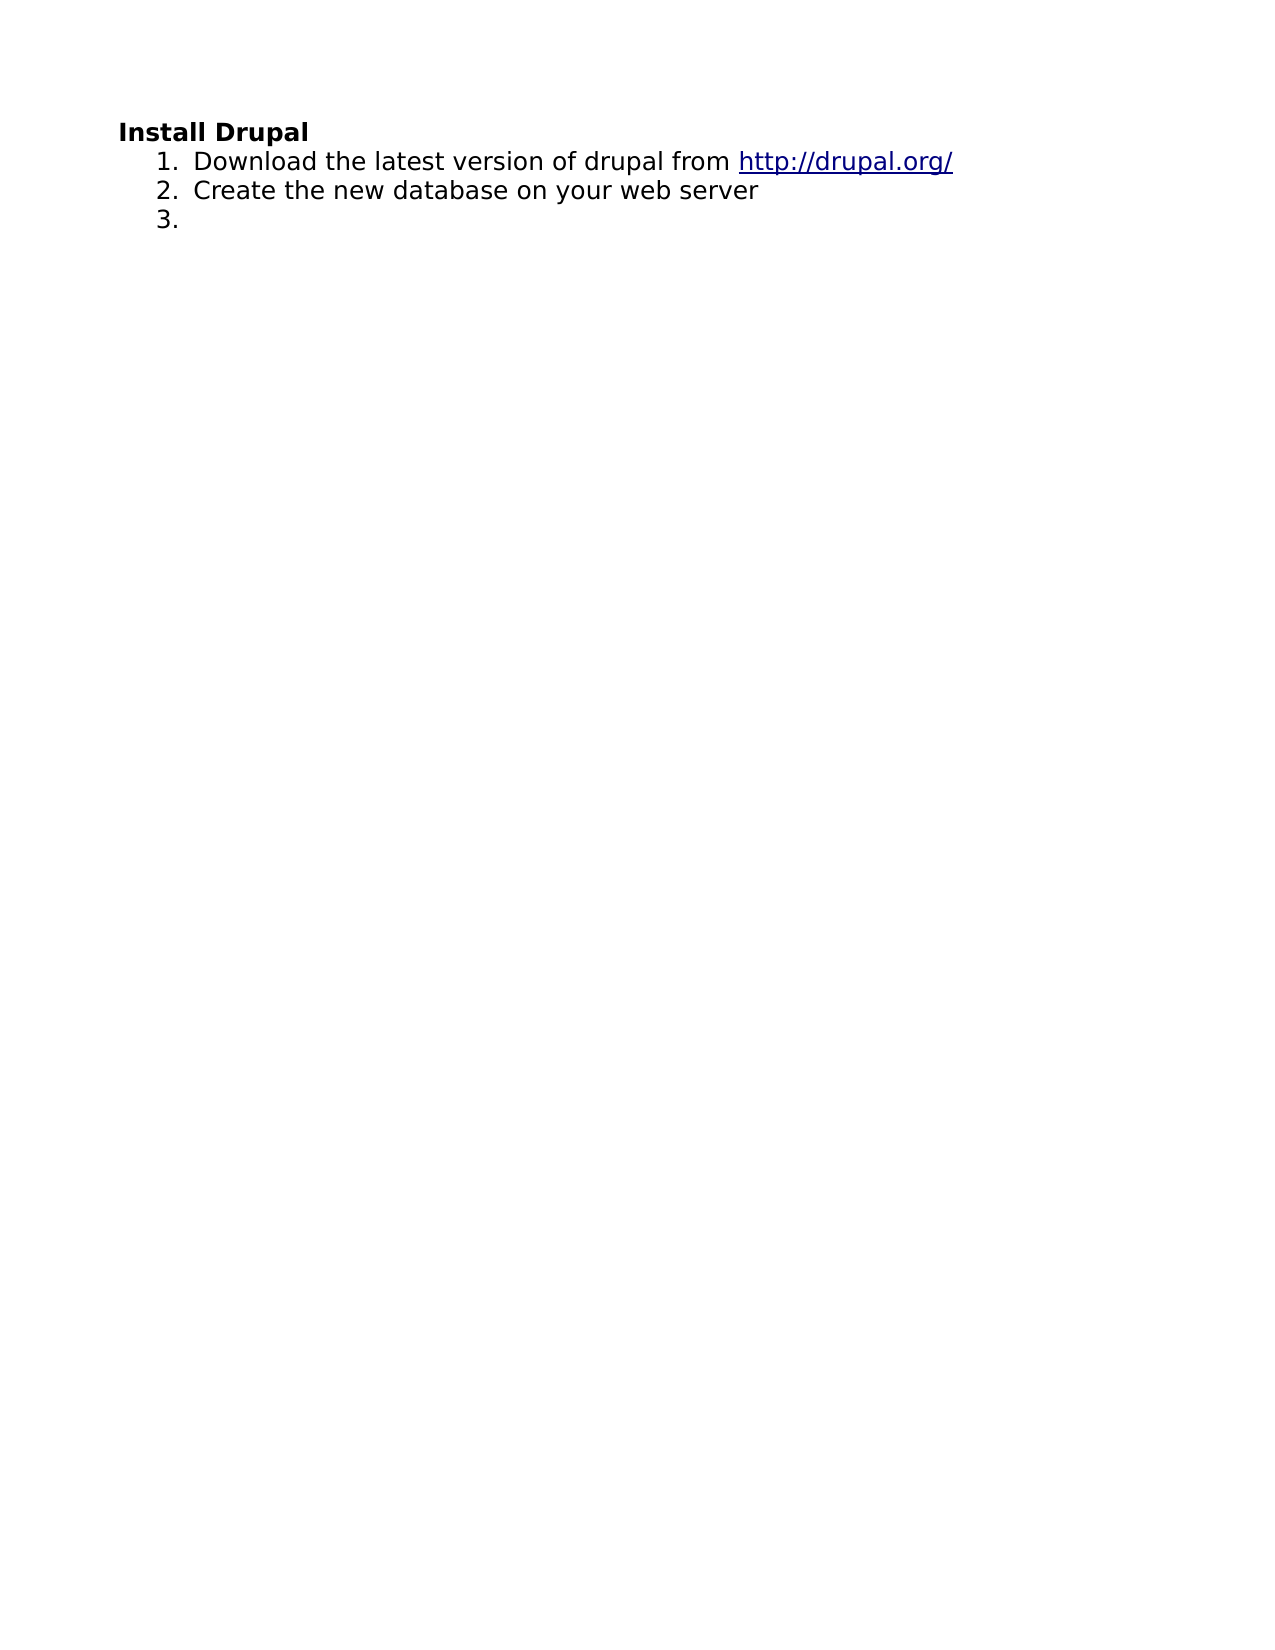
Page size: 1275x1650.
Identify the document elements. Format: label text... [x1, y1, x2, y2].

text Install Drupal [118, 118, 1157, 147]
list Create the new database on your web server [156, 176, 1157, 206]
list Download the latest version of drupal from http://drupal.org/ [156, 147, 1157, 176]
